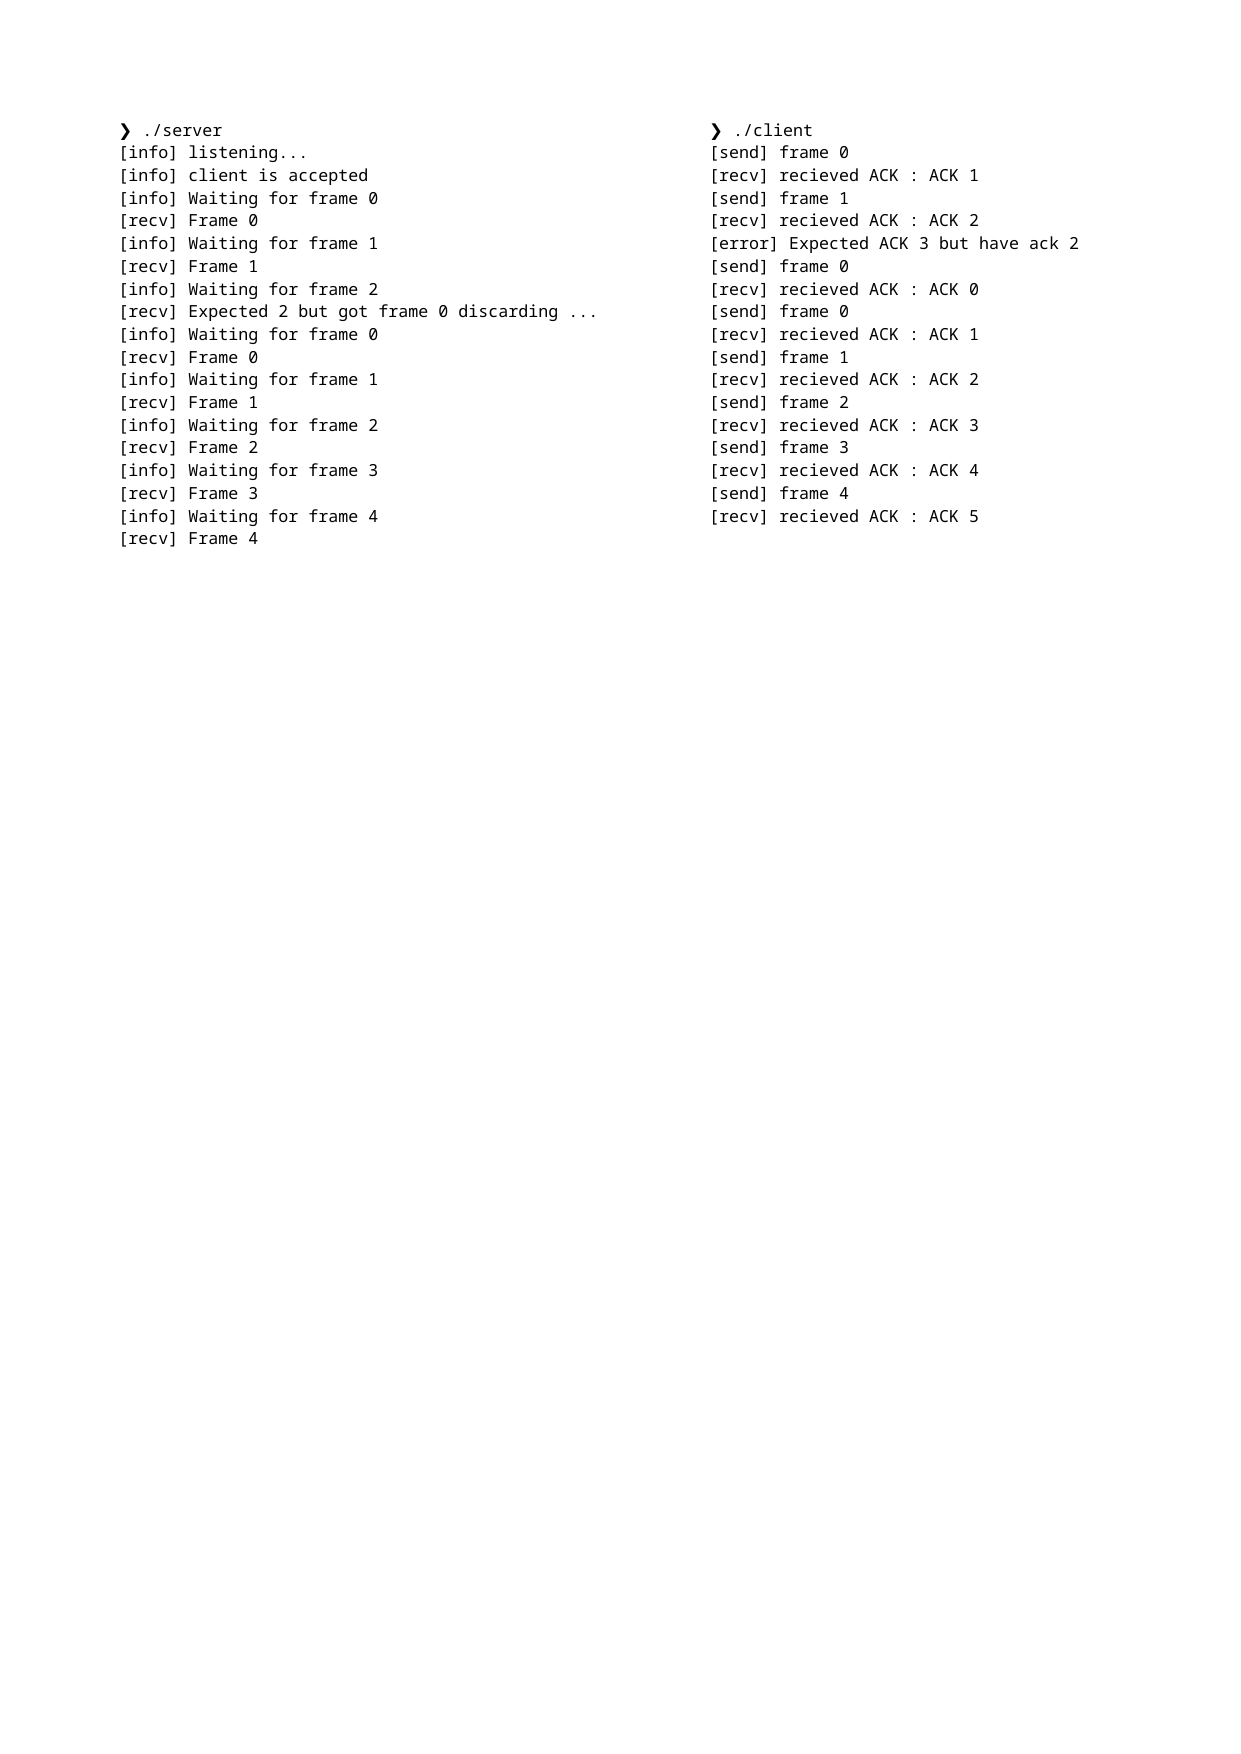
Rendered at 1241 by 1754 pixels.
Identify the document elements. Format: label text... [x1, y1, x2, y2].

text [info] Waiting for frame 1 [recv] recieved ACK : ACK 2 [118, 368, 1122, 391]
text [recv] Frame 2 [send] frame 3 [118, 436, 1122, 459]
text [info] Waiting for frame 3 [recv] recieved ACK : ACK 4 [118, 459, 1122, 481]
text [recv] Frame 0 [recv] recieved ACK : ACK 2 [118, 209, 1122, 232]
text [info] Waiting for frame 4 [recv] recieved ACK : ACK 5 [118, 504, 1122, 527]
text [recv] Expected 2 but got frame 0 discarding ... [send] frame 0 [118, 300, 1122, 322]
text [info] Waiting for frame 1 [error] Expected ACK 3 but have ack 2 [118, 232, 1122, 254]
text [info] Waiting for frame 2 [recv] recieved ACK : ACK 0 [118, 277, 1122, 300]
text [recv] Frame 1 [send] frame 0 [118, 254, 1122, 277]
text [info] Waiting for frame 0 [recv] recieved ACK : ACK 1 [118, 322, 1122, 345]
text [info] Waiting for frame 2 [recv] recieved ACK : ACK 3 [118, 413, 1122, 436]
text [recv] Frame 3 [send] frame 4 [118, 481, 1122, 504]
text [recv] Frame 4 [118, 527, 1122, 549]
text [info] client is accepted [recv] recieved ACK : ACK 1 [118, 163, 1122, 186]
text [info] listening... [send] frame 0 [118, 141, 1122, 163]
text [info] Waiting for frame 0 [send] frame 1 [118, 186, 1122, 209]
text [recv] Frame 1 [send] frame 2 [118, 391, 1122, 413]
text ❯ ./server ❯ ./client [118, 118, 1122, 141]
text [recv] Frame 0 [send] frame 1 [118, 345, 1122, 368]
